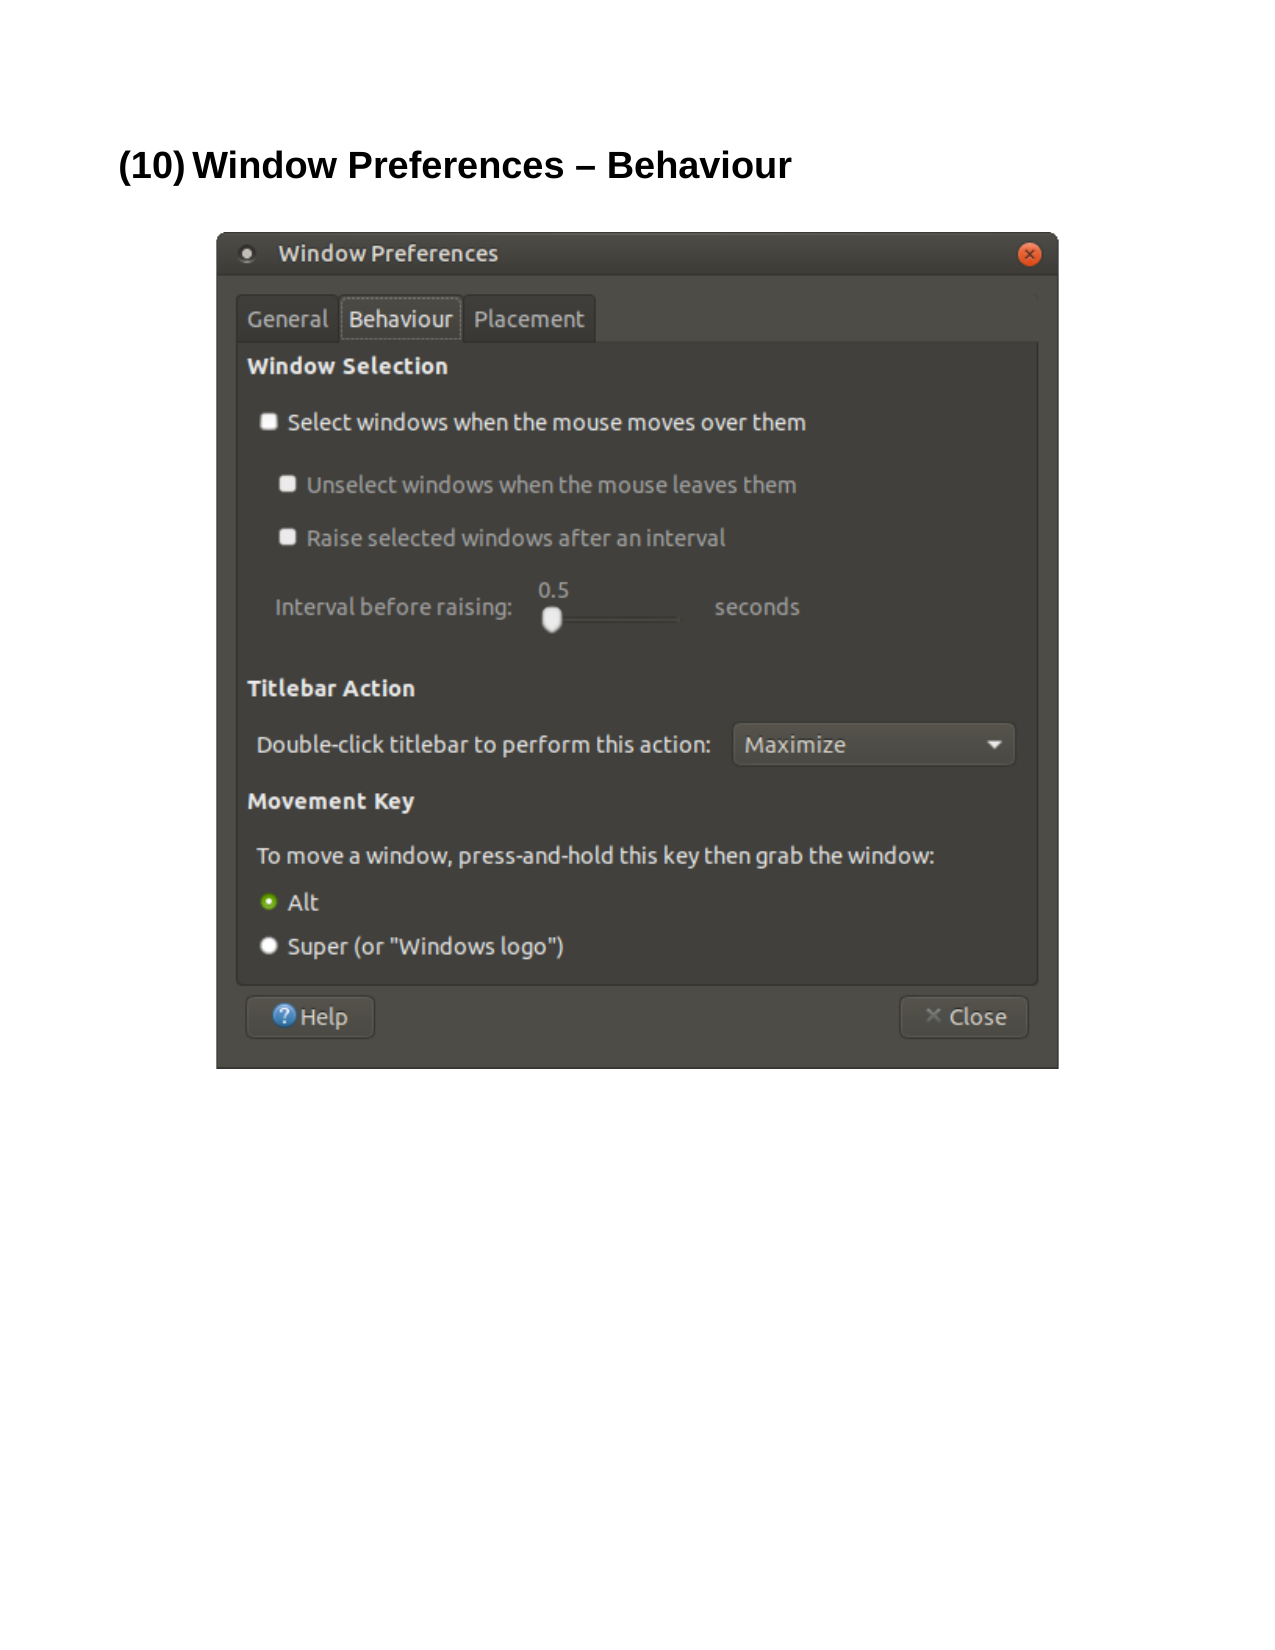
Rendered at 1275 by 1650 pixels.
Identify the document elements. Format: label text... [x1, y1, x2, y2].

subtitle Window Preferences – Behaviour [118, 143, 1157, 187]
picture [216, 232, 1059, 1069]
